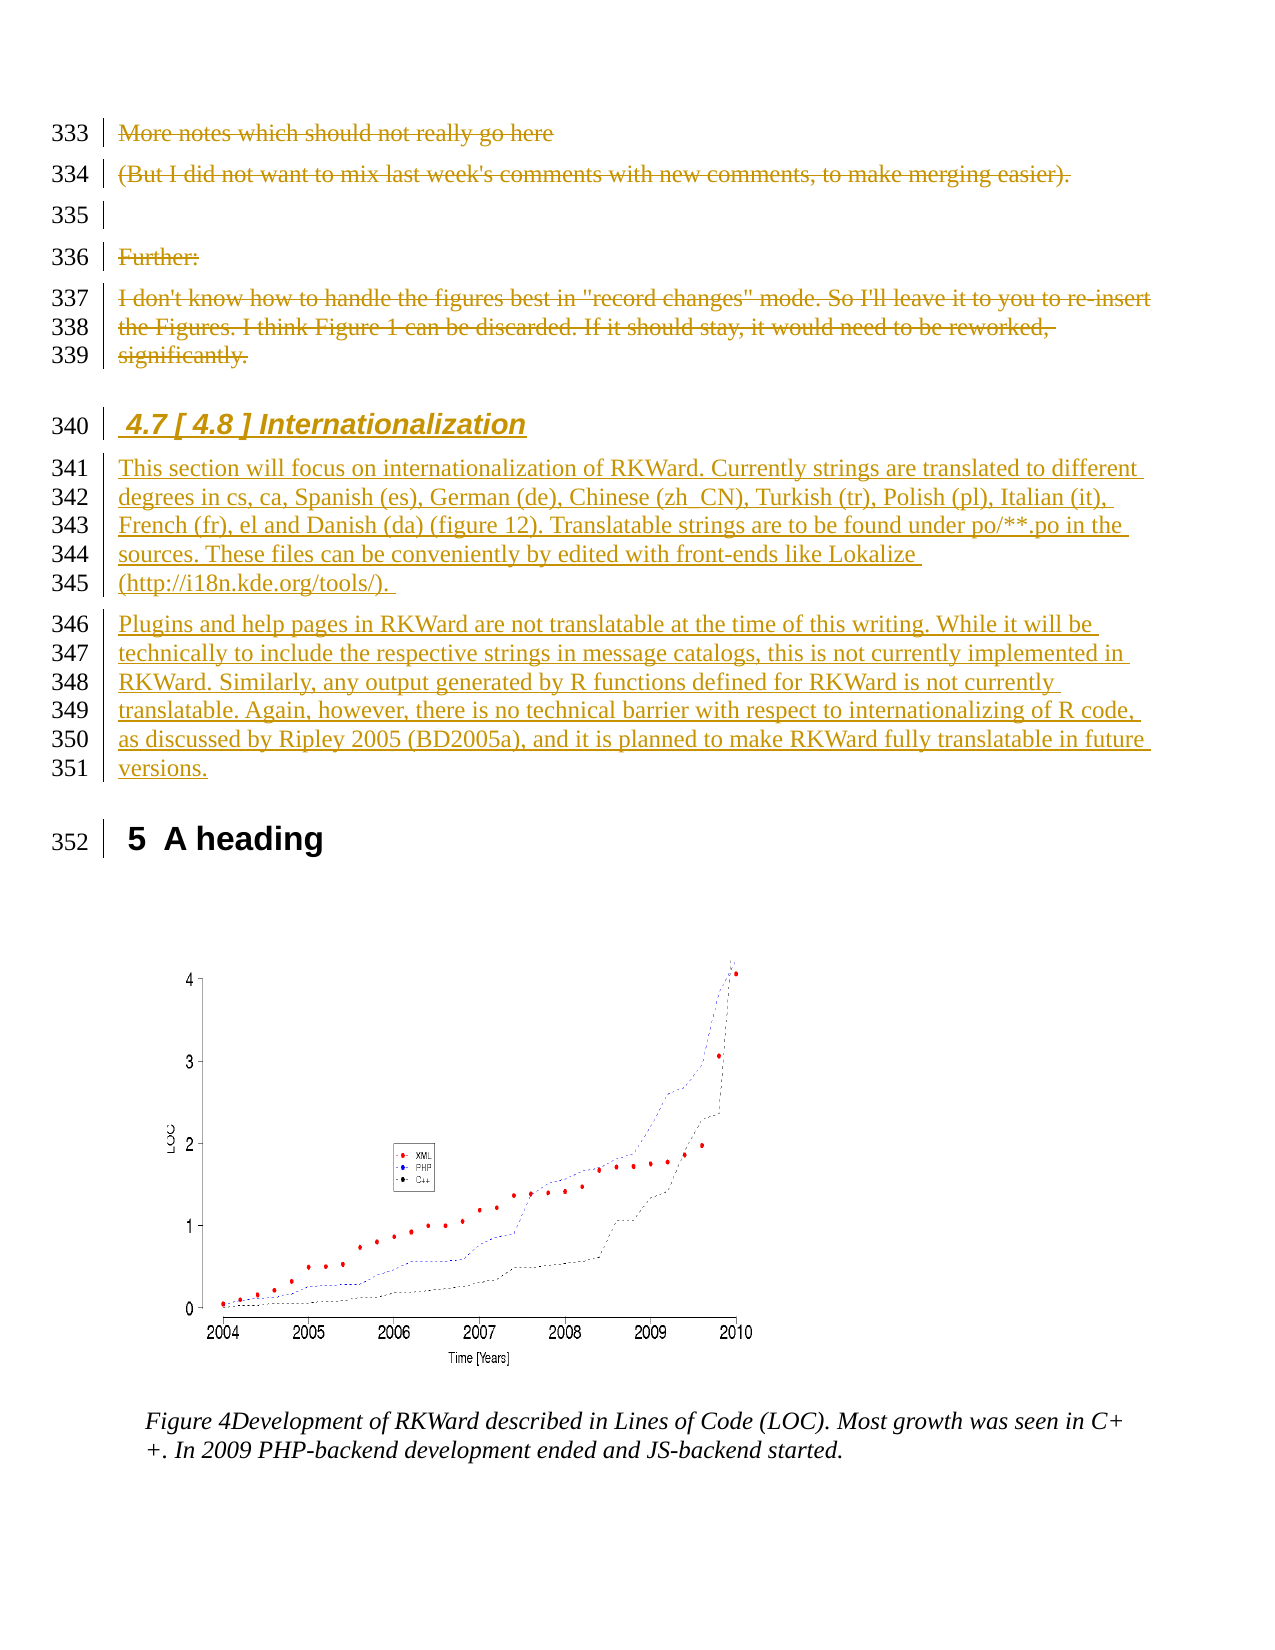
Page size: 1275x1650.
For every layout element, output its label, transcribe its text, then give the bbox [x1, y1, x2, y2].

subtitle A heading [118, 819, 1157, 858]
text This section will focus on internationalization of RKWard. Currently strings are translated to different degrees in cs, ca, Spanish (es), German (de), Chinese (zh_CN), Turkish (tr), Polish (pl), Italian (it), French (fr), el and Danish (da) (figure 12). Translatable strings are to be found under po/**.po in the sources. These files can be conveniently by edited with front-ends like Lokalize (http://i18n.kde.org/tools/). [118, 453, 1157, 597]
picture [145, 882, 796, 1407]
subtitle Internationalization [118, 407, 1157, 440]
text Figure 4Development of RKWard described in Lines of Code (LOC). Most growth was seen in C++. In 2009 PHP-backend development ended and JS-backend started. [145, 883, 1130, 1464]
text Plugins and help pages in RKWard are not translatable at the time of this writing. While it will be technically to include the respective strings in message catalogs, this is not currently implemented in RKWard. Similarly, any output generated by R functions defined for RKWard is not currently translatable. Again, however, there is no technical barrier with respect to internationalizing of R code, as discussed by Ripley 2005 (BD2005a), and it is planned to make RKWard fully translatable in future versions. [118, 609, 1157, 782]
